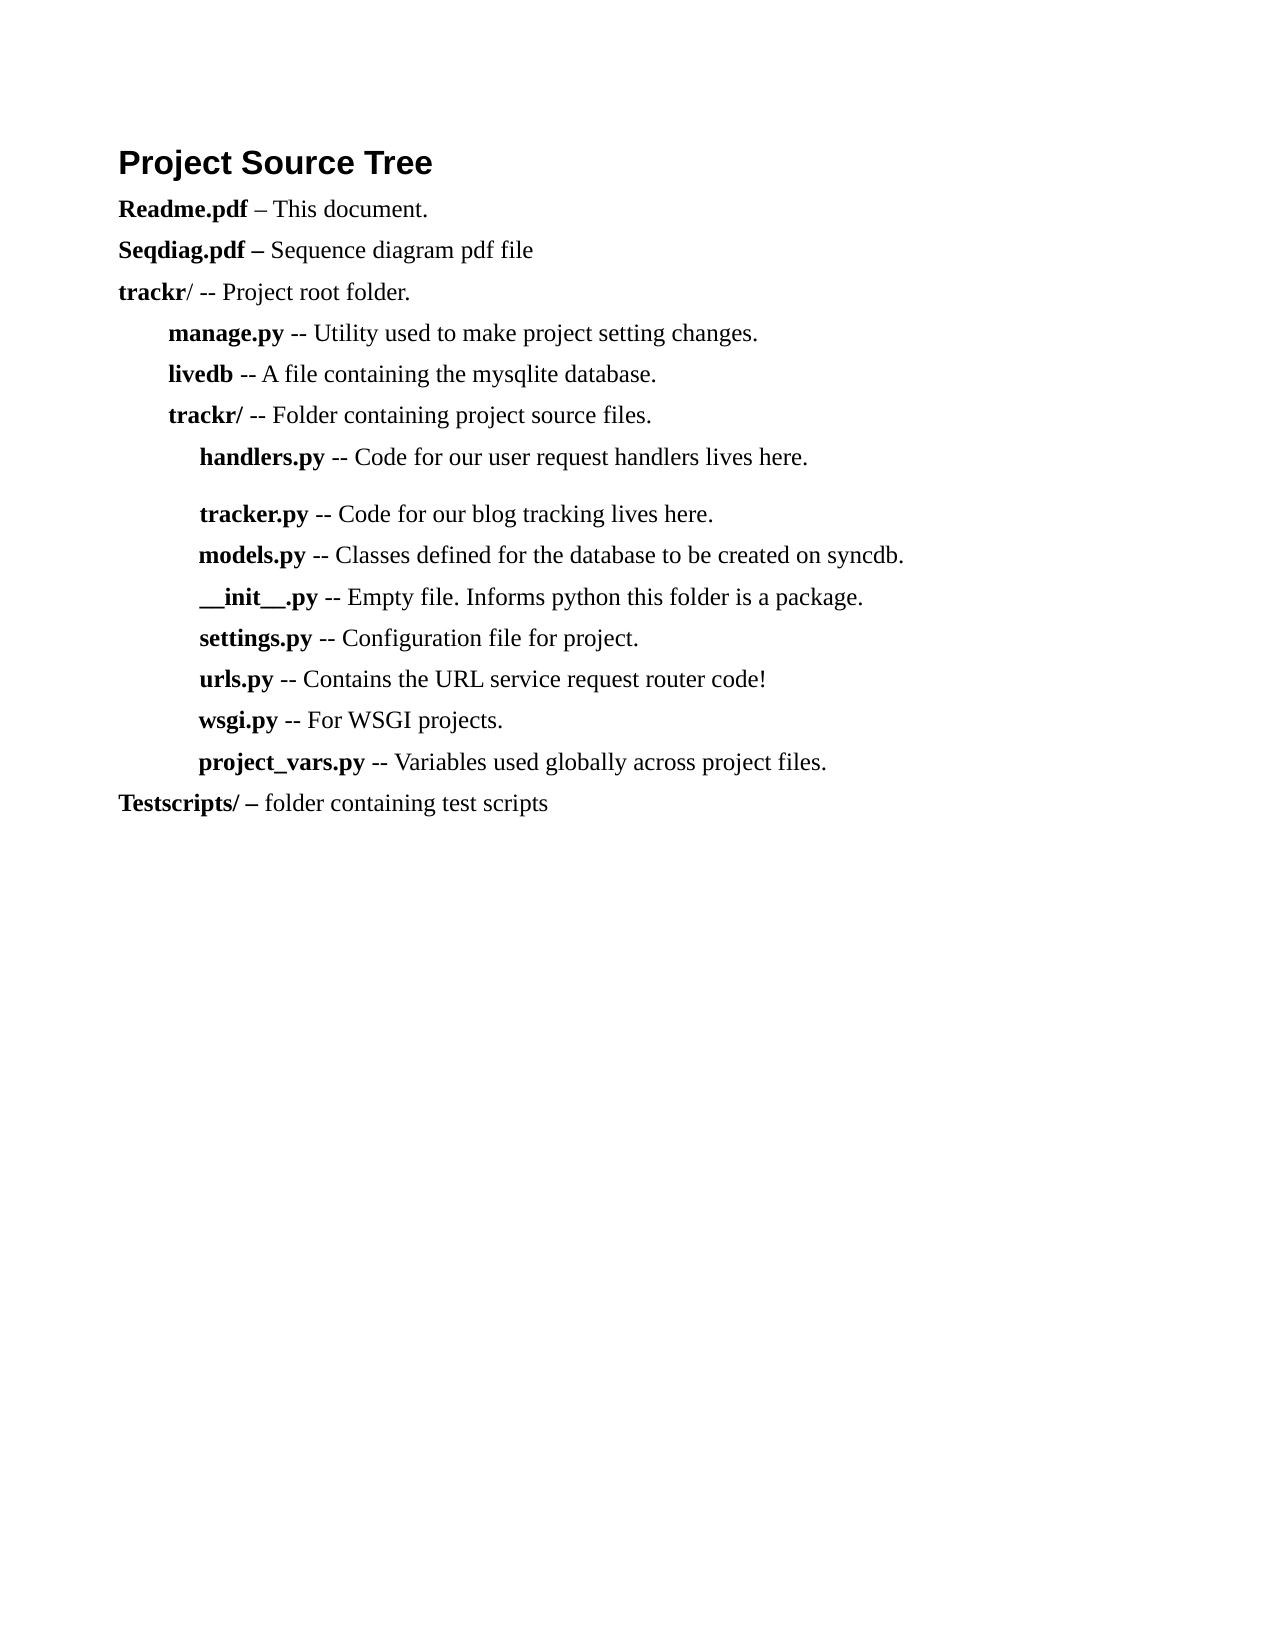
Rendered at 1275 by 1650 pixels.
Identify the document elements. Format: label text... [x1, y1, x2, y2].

subtitle Project Source Tree [118, 143, 1157, 182]
text __init__.py -- Empty file. Informs python this folder is a package. [118, 582, 1157, 611]
text settings.py -- Configuration file for project. [118, 623, 1157, 652]
text project_vars.py -- Variables used globally across project files. [118, 747, 1157, 776]
text handlers.py -- Code for our user request handlers lives here. [118, 442, 1157, 499]
text trackr/ -- Folder containing project source files. [118, 401, 1157, 429]
text trackr/ -- Project root folder. [118, 277, 1157, 306]
text wsgi.py -- For WSGI projects. [118, 706, 1157, 734]
text Readme.pdf – This document. [118, 194, 1157, 223]
text Seqdiag.pdf – Sequence diagram pdf file [118, 236, 1157, 264]
text tracker.py -- Code for our blog tracking lives here. [118, 499, 1157, 528]
text Testscripts/ – folder containing test scripts [118, 788, 1157, 817]
text livedb -- A file containing the mysqlite database. [118, 359, 1157, 388]
text models.py -- Classes defined for the database to be created on syncdb. [118, 541, 1157, 569]
text urls.py -- Contains the URL service request router code! [118, 664, 1157, 693]
text manage.py -- Utility used to make project setting changes. [118, 318, 1157, 347]
